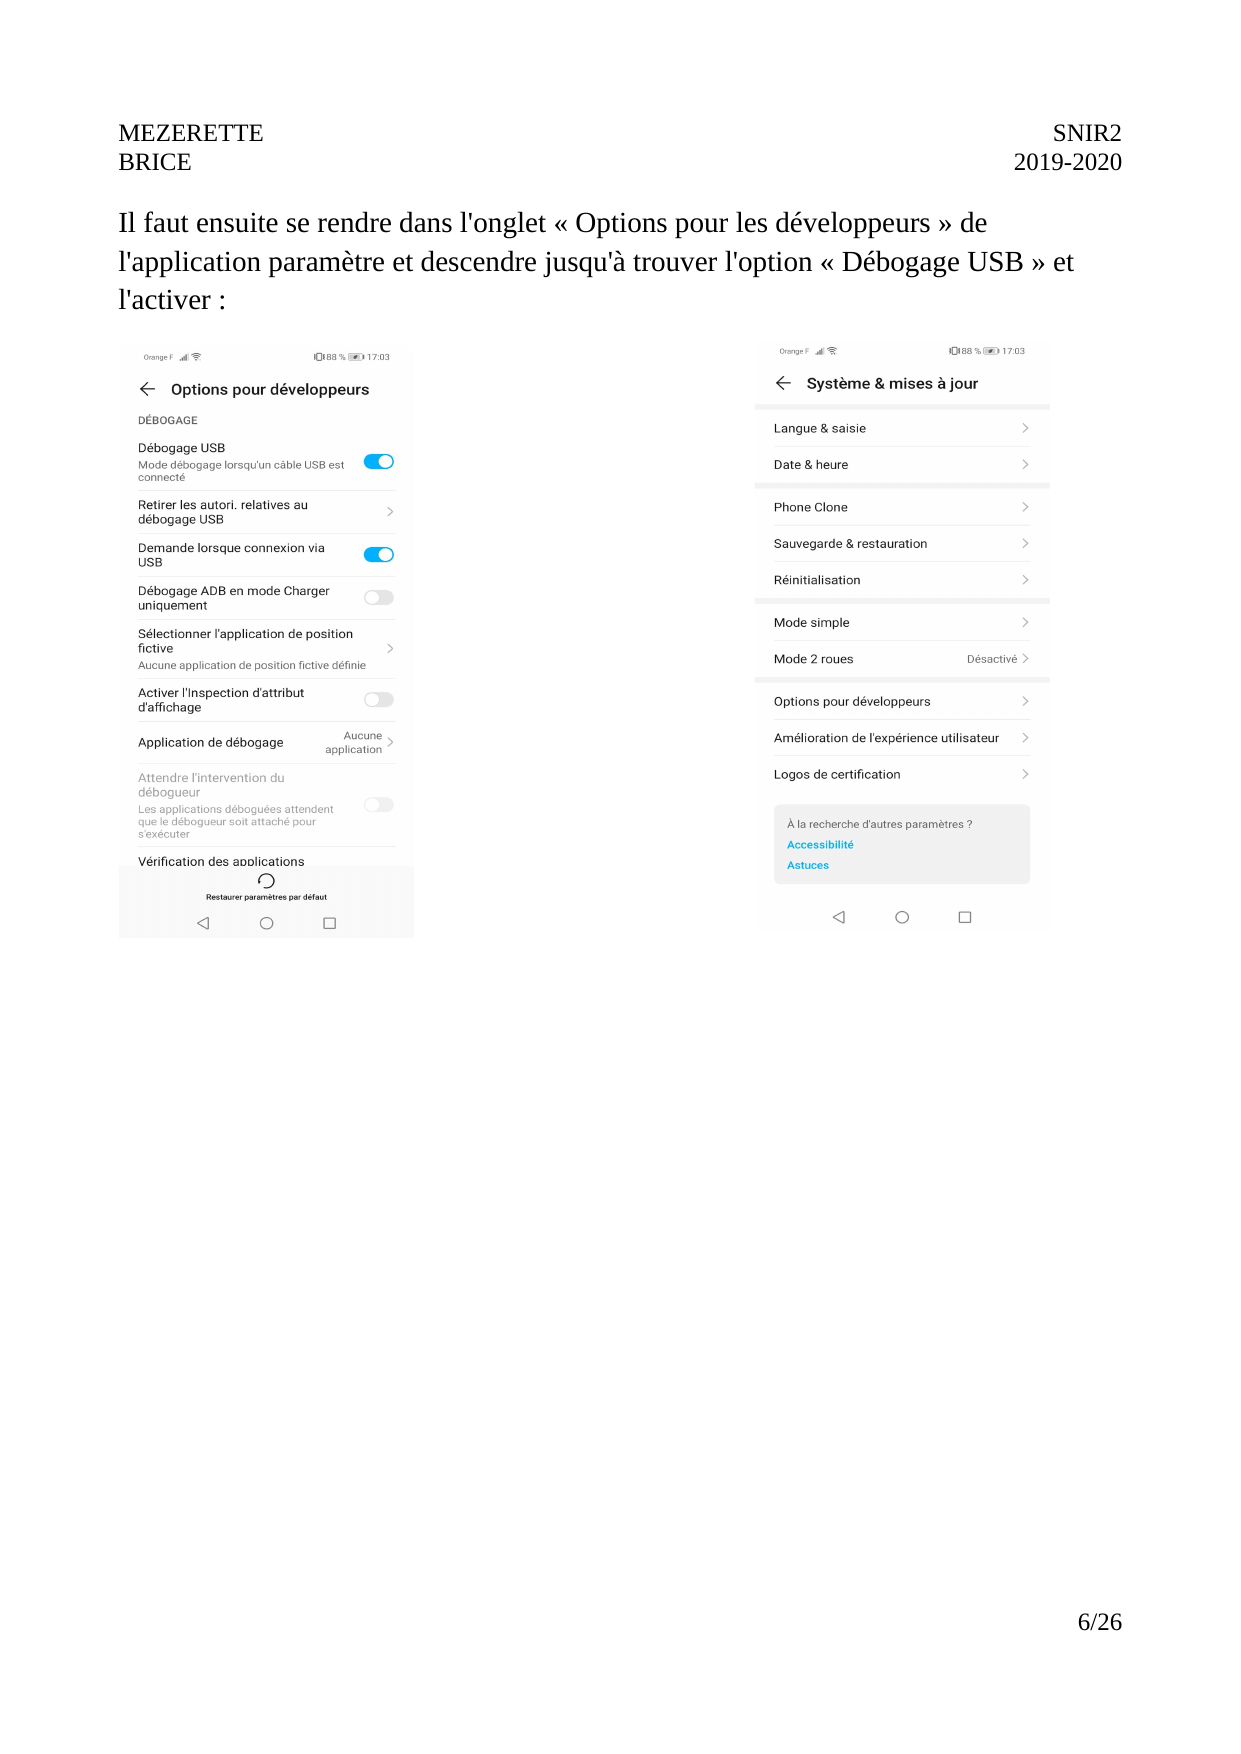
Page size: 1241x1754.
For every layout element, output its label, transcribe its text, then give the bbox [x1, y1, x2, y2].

text Il faut ensuite se rendre dans l'onglet « Options pour les développeurs » de l'application paramètre et descendre jusqu'à trouver l'option « Débogage USB » et l'activer : [118, 205, 1122, 316]
picture [118, 346, 415, 938]
picture [754, 341, 1050, 932]
